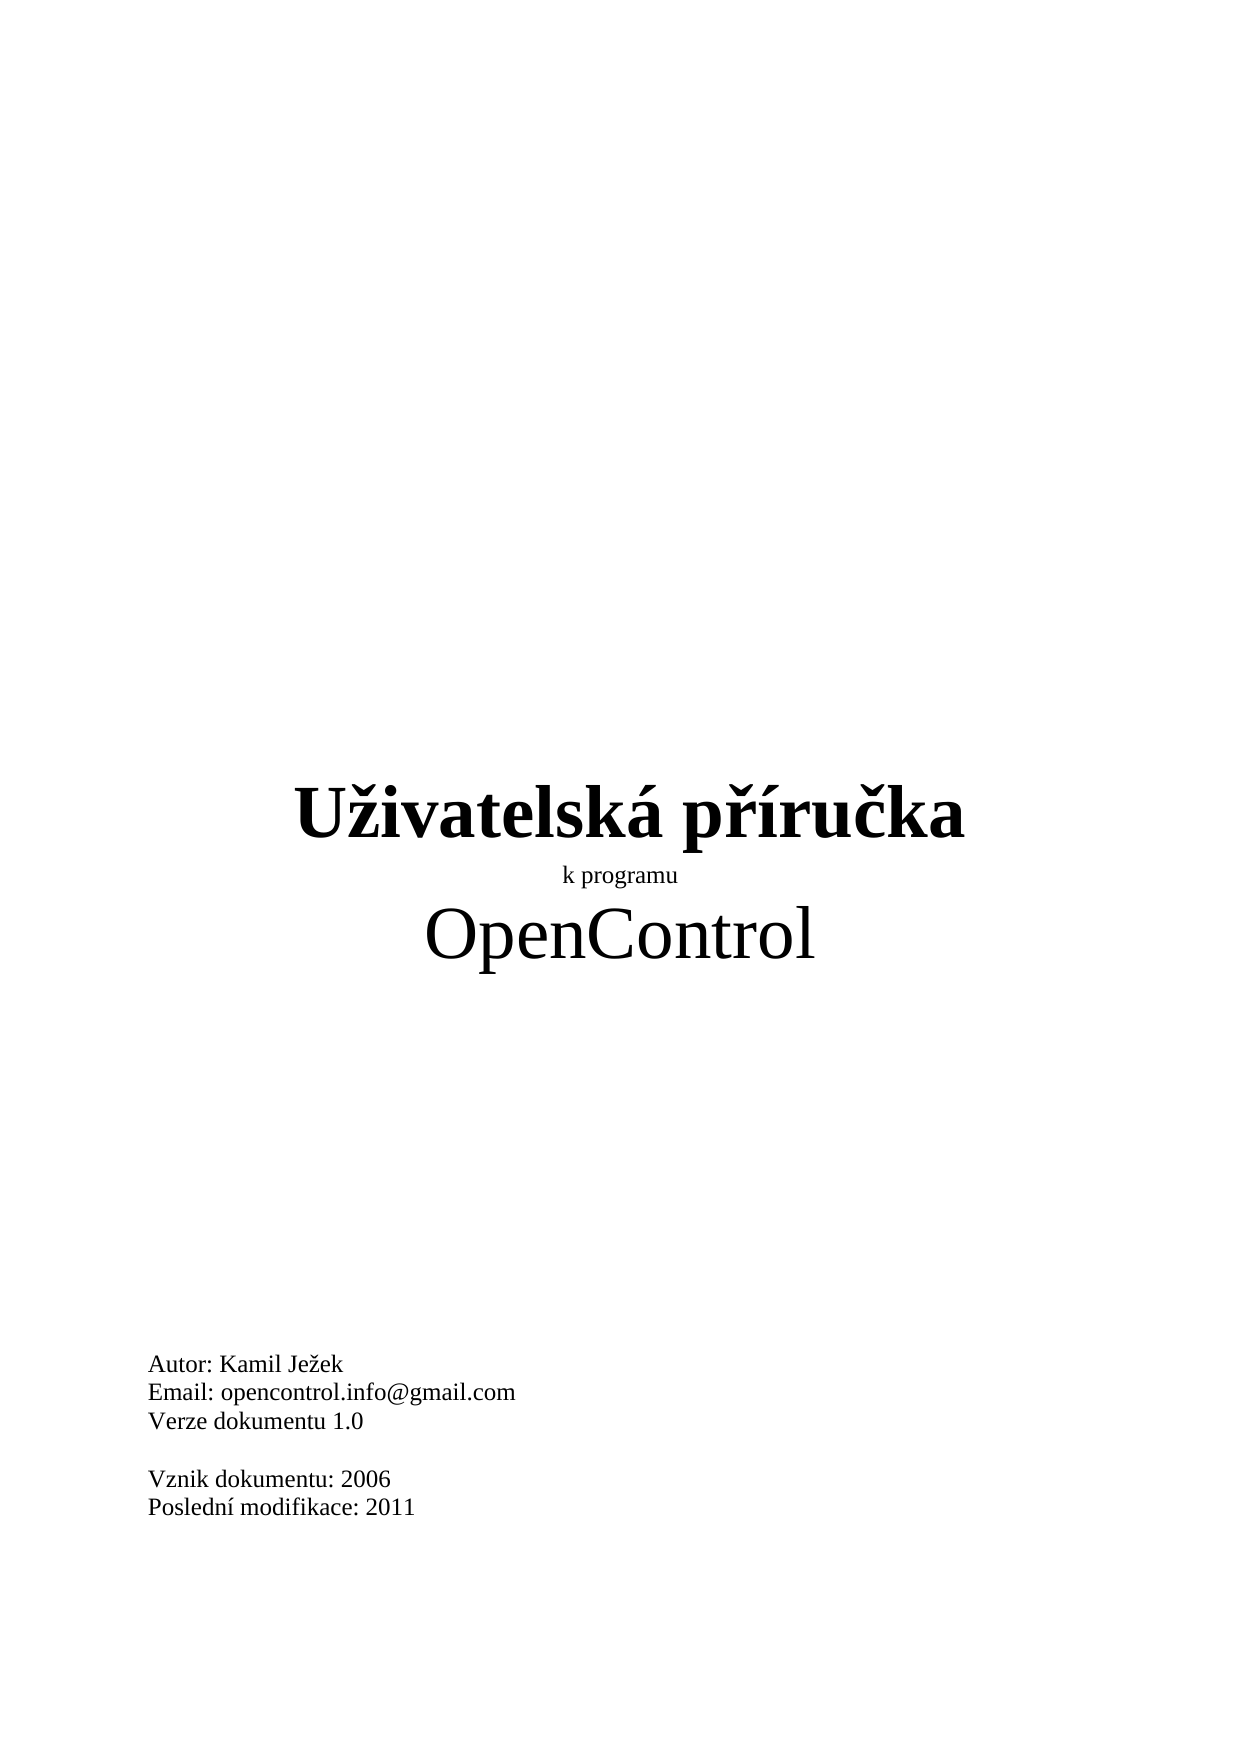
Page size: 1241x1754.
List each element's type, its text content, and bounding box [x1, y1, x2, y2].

text Poslední modifikace: 2011 [148, 1492, 1092, 1521]
text Email: opencontrol.info@gmail.com [148, 1377, 1092, 1406]
text Vznik dokumentu: 2006 [148, 1464, 1092, 1492]
text k programu [148, 860, 1092, 889]
text Autor: Kamil Ježek [148, 1349, 1092, 1377]
text Verze dokumentu 1.0 [148, 1406, 1092, 1435]
text OpenControl [148, 889, 1092, 975]
subtitle Uživatelská příručka [148, 767, 1092, 854]
